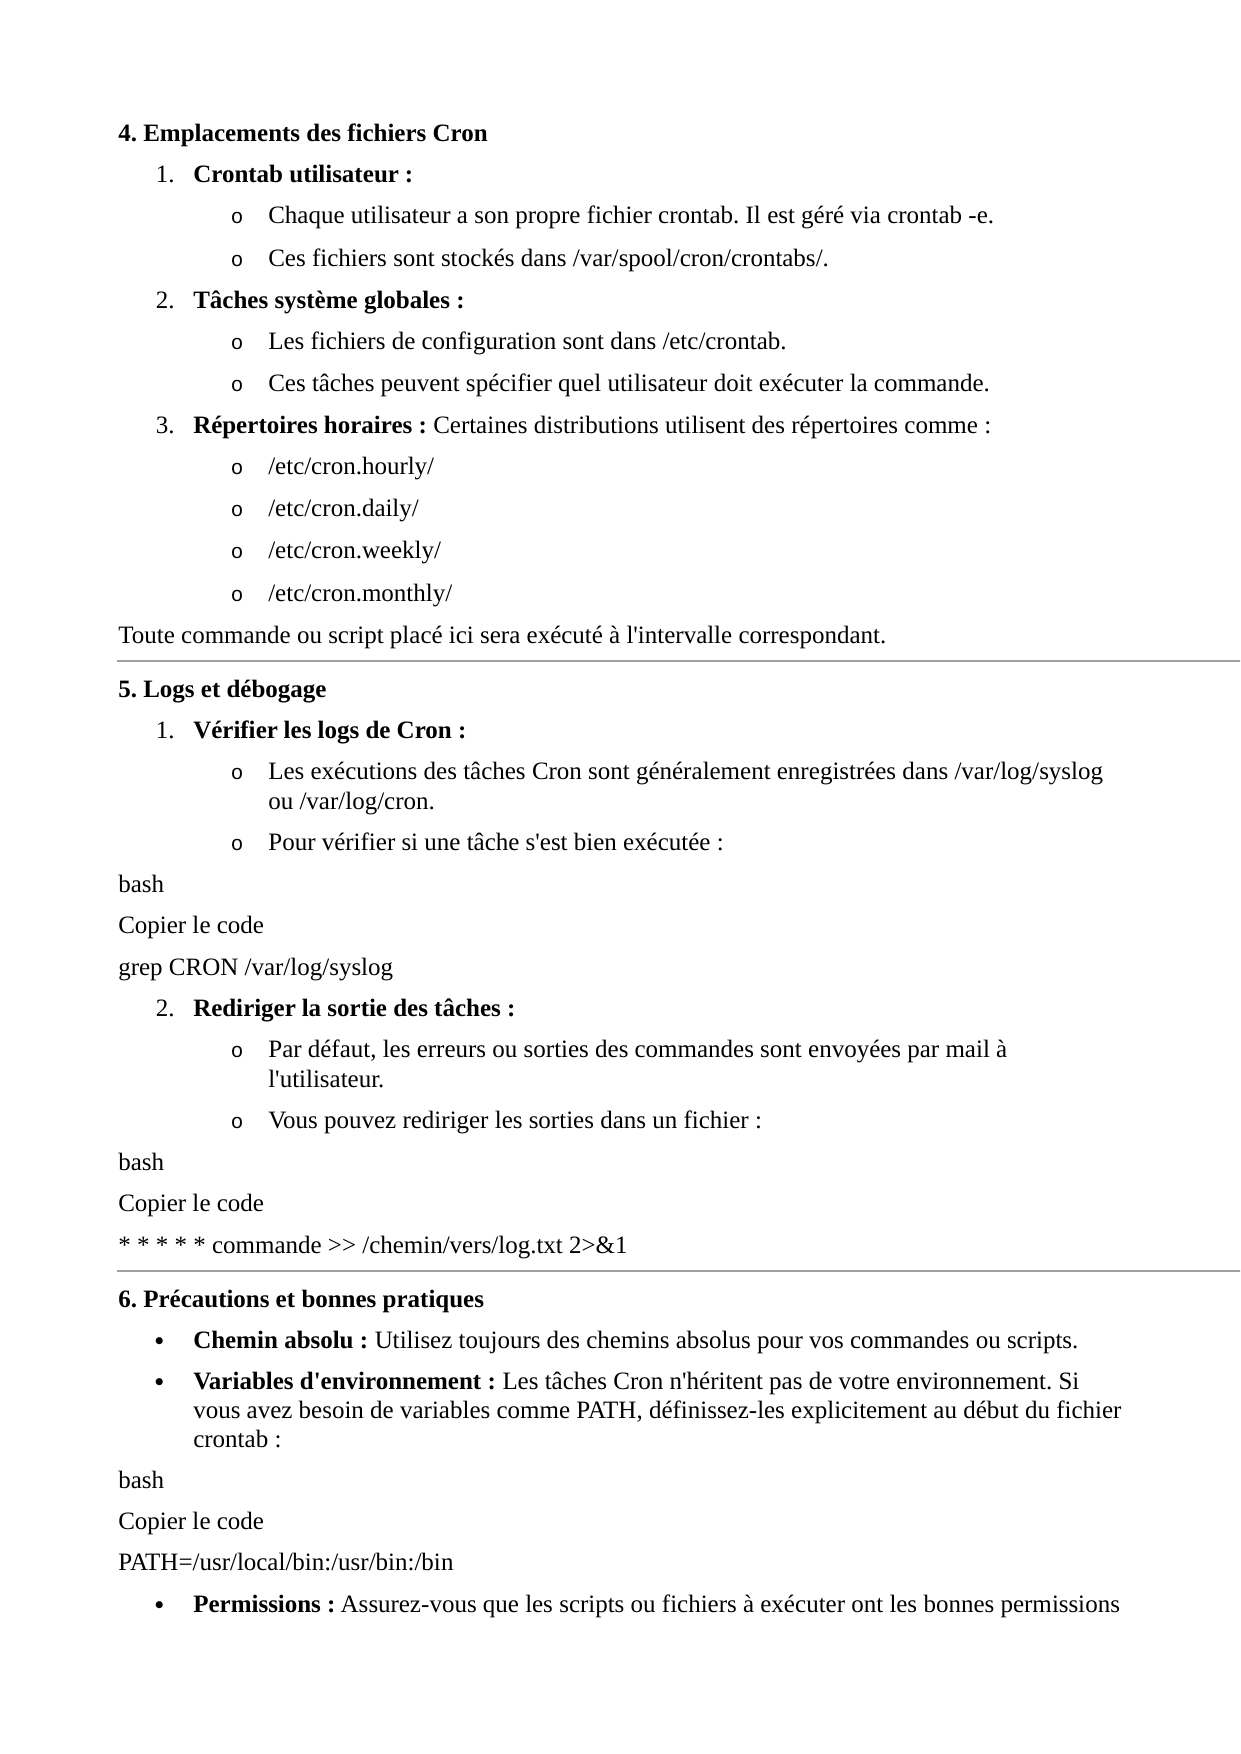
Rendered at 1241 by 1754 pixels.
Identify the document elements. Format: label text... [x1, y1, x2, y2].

text Copier le code [118, 1506, 1122, 1535]
text Copier le code [118, 1188, 1122, 1217]
list Ces tâches peuvent spécifier quel utilisateur doit exécuter la commande. [231, 368, 1122, 398]
text bash [118, 1147, 1122, 1176]
list Rediriger la sortie des tâches : [156, 993, 1122, 1022]
list Permissions : Assurez-vous que les scripts ou fichiers à exécuter ont les bonnes permissions [156, 1589, 1122, 1617]
list Chaque utilisateur a son propre fichier crontab. Il est géré via crontab -e. [231, 201, 1122, 230]
text bash [118, 869, 1122, 898]
list Chemin absolu : Utilisez toujours des chemins absolus pour vos commandes ou scripts. [156, 1325, 1122, 1354]
list /etc/cron.monthly/ [231, 578, 1122, 607]
text 4. Emplacements des fichiers Cron [118, 118, 1122, 147]
list /etc/cron.weekly/ [231, 536, 1122, 565]
text Toute commande ou script placé ici sera exécuté à l'intervalle correspondant. [118, 620, 1122, 648]
list Les exécutions des tâches Cron sont généralement enregistrées dans /var/log/syslog ou /var/log/cron. [231, 756, 1122, 815]
list Vérifier les logs de Cron : [156, 715, 1122, 744]
list Par défaut, les erreurs ou sorties des commandes sont envoyées par mail à l'utilisateur. [231, 1034, 1122, 1093]
text PATH=/usr/local/bin:/usr/bin:/bin [118, 1547, 1122, 1576]
text grep CRON /var/log/syslog [118, 952, 1122, 981]
text * * * * * commande >> /chemin/vers/log.txt 2>&1 [118, 1230, 1122, 1258]
list Les fichiers de configuration sont dans /etc/crontab. [231, 326, 1122, 356]
list /etc/cron.daily/ [231, 493, 1122, 523]
list Tâches système globales : [156, 285, 1122, 313]
text 6. Précautions et bonnes pratiques [118, 1284, 1122, 1312]
list Ces fichiers sont stockés dans /var/spool/cron/crontabs/. [231, 243, 1122, 272]
list Répertoires horaires : Certaines distributions utilisent des répertoires comme : [156, 410, 1122, 439]
list Vous pouvez rediriger les sorties dans un fichier : [231, 1105, 1122, 1135]
list Pour vérifier si une tâche s'est bien exécutée : [231, 827, 1122, 857]
list /etc/cron.hourly/ [231, 451, 1122, 481]
list Variables d'environnement : Les tâches Cron n'héritent pas de votre environnement. Si vous avez besoin de variables comme PATH, définissez-les explicitement au début du fichier crontab : [156, 1366, 1122, 1452]
list Crontab utilisateur : [156, 159, 1122, 188]
text Copier le code [118, 911, 1122, 939]
text 5. Logs et débogage [118, 674, 1122, 703]
text bash [118, 1465, 1122, 1494]
